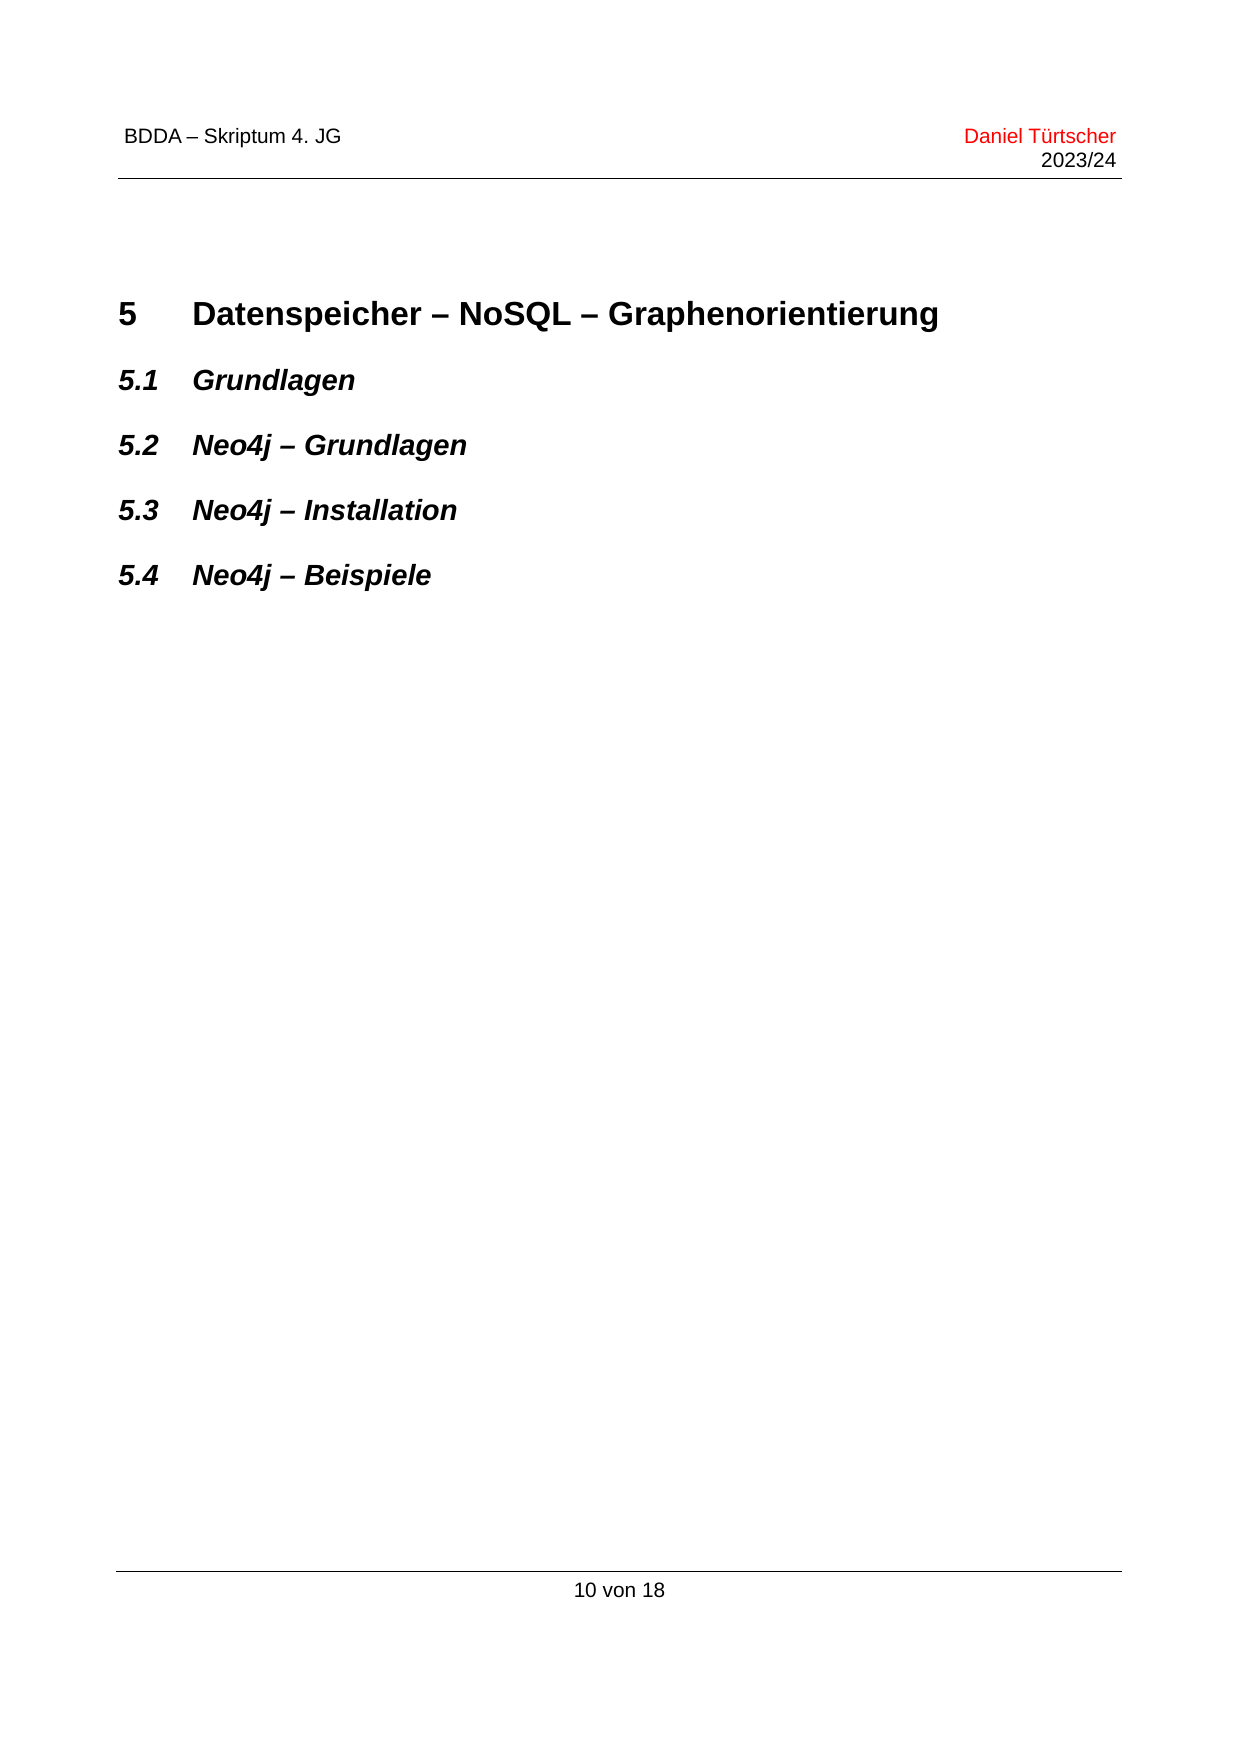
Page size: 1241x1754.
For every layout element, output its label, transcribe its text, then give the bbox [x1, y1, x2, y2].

subtitle Neo4j – Installation [118, 493, 1122, 527]
subtitle Grundlagen [118, 363, 1122, 397]
subtitle Neo4j – Beispiele [118, 558, 1122, 591]
subtitle Neo4j – Grundlagen [118, 428, 1122, 462]
subtitle Datenspeicher – NoSQL – Graphenorientierung [118, 294, 1122, 332]
